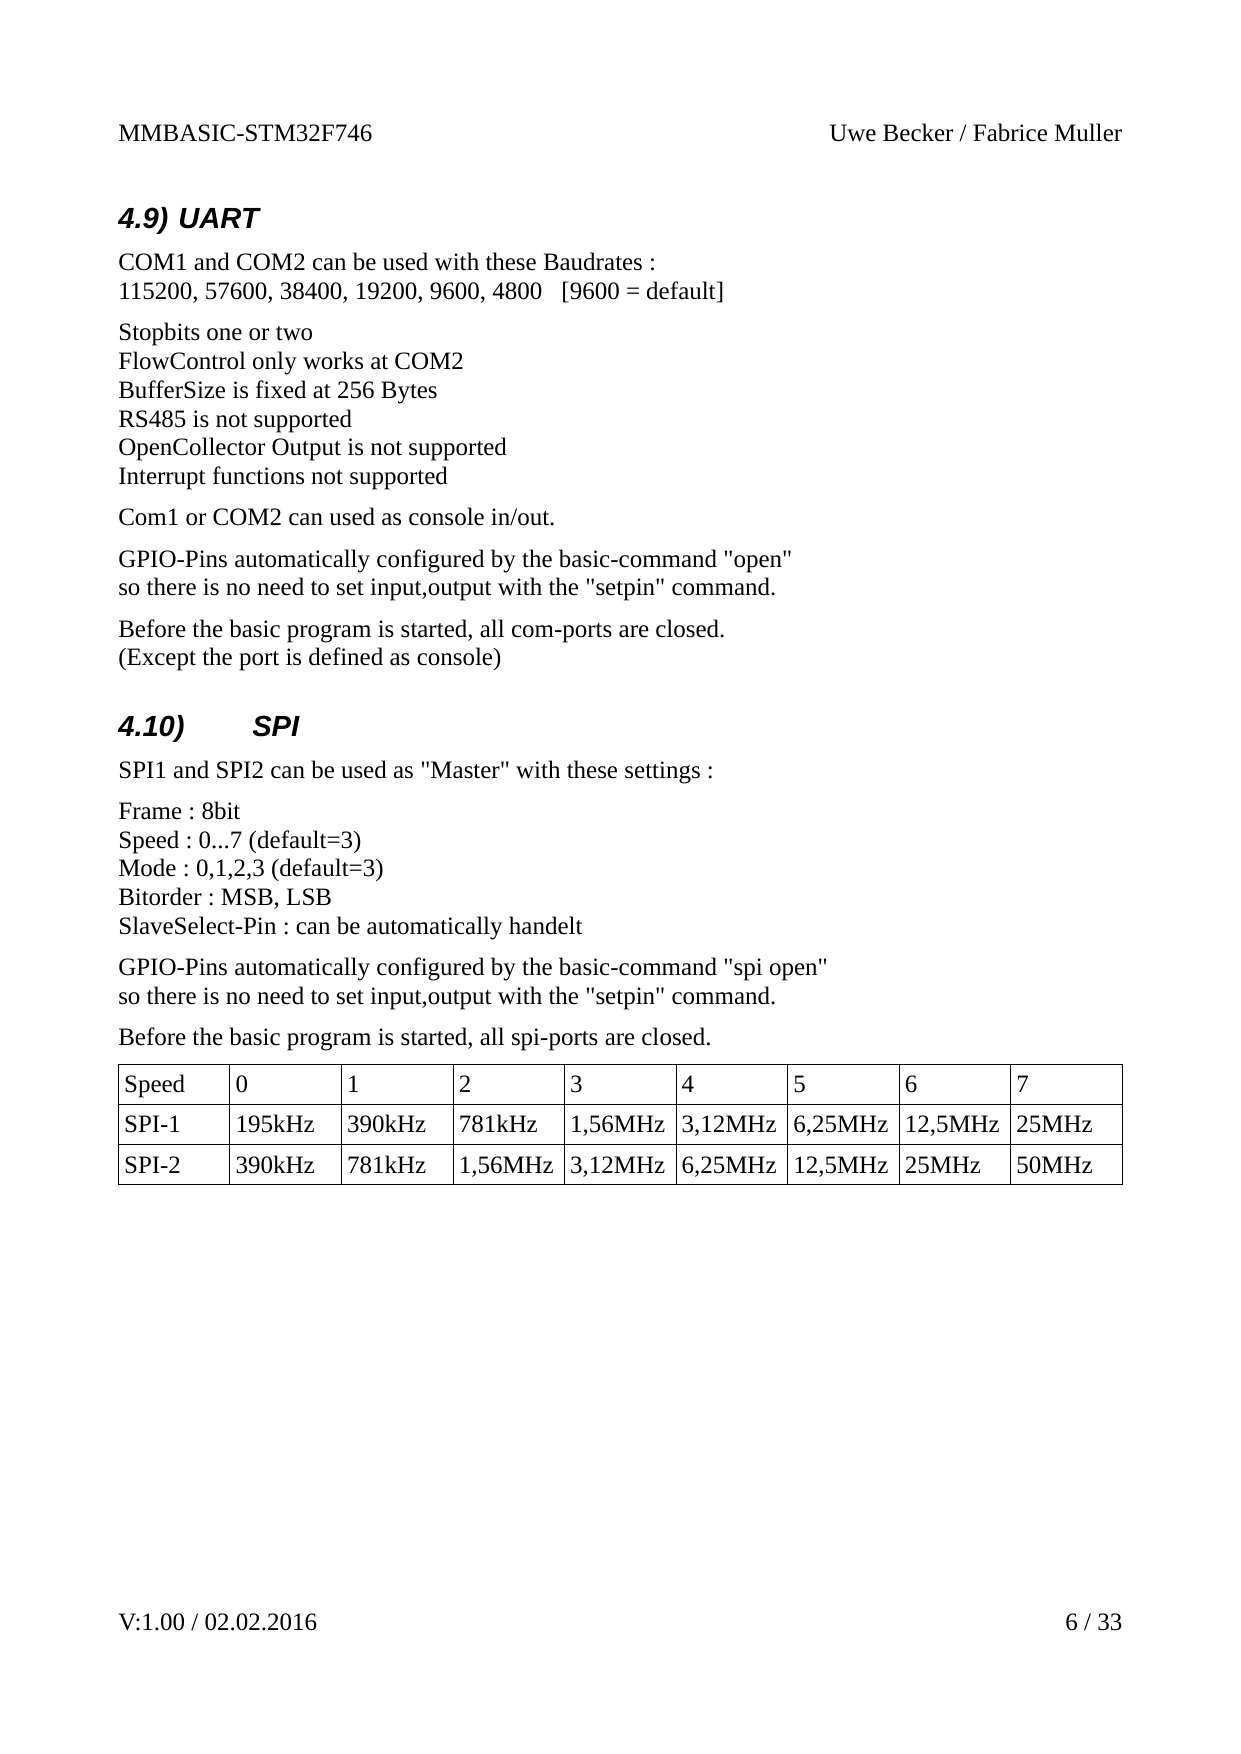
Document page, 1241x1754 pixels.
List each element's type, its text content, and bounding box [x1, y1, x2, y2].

table_cell 390kHz [230, 1145, 341, 1184]
table_cell 781kHz [342, 1145, 453, 1184]
table_cell 6,25MHz [788, 1105, 899, 1144]
table_cell 25MHz [900, 1145, 1010, 1184]
text Before the basic program is started, all com-ports are closed. (Except the port is defined as console) [118, 614, 1122, 671]
table_header 3 [565, 1065, 676, 1104]
table_header 0 [230, 1065, 341, 1104]
text GPIO-Pins automatically configured by the basic-command "spi open" so there is no need to set input,output with the "setpin" command. [118, 952, 1122, 1010]
table_header Speed [119, 1065, 229, 1104]
table_header 7 [1011, 1065, 1122, 1104]
table_cell 3,12MHz [677, 1105, 787, 1144]
table_cell 6,25MHz [677, 1145, 787, 1184]
table_cell SPI-1 [119, 1105, 229, 1144]
table_cell SPI-2 [119, 1145, 229, 1184]
table_cell 12,5MHz [788, 1145, 899, 1184]
table_header 4 [677, 1065, 787, 1104]
subtitle SPI [118, 709, 1122, 742]
table_cell 781kHz [454, 1105, 564, 1144]
text SPI1 and SPI2 can be used as "Master" with these settings : [118, 755, 1122, 783]
table_header 1 [342, 1065, 453, 1104]
text Stopbits one or two FlowControl only works at COM2 BufferSize is fixed at 256 Bytes RS485 is not supported OpenCollector Output is not supported Interrupt functions not supported [118, 317, 1122, 490]
table_cell 25MHz [1011, 1105, 1122, 1144]
table_cell 1,56MHz [454, 1145, 564, 1184]
table_header 2 [454, 1065, 564, 1104]
table_cell 50MHz [1011, 1145, 1122, 1184]
table_cell 195kHz [230, 1105, 341, 1144]
table_header 5 [788, 1065, 899, 1104]
text COM1 and COM2 can be used with these Baudrates : 115200, 57600, 38400, 19200, 9600, 4800 [9600 = default] [118, 247, 1122, 305]
table_cell 12,5MHz [900, 1105, 1010, 1144]
table_cell 390kHz [342, 1105, 453, 1144]
text Before the basic program is started, all spi-ports are closed. [118, 1022, 1122, 1051]
text Frame : 8bit Speed : 0...7 (default=3) Mode : 0,1,2,3 (default=3) Bitorder : MSB, LSB SlaveSelect-Pin : can be automatically handelt [118, 796, 1122, 940]
table_cell 1,56MHz [565, 1105, 676, 1144]
subtitle UART [118, 201, 1122, 235]
table_header 6 [900, 1065, 1010, 1104]
text Com1 or COM2 can used as console in/out. [118, 502, 1122, 531]
table_cell 3,12MHz [565, 1145, 676, 1184]
text GPIO-Pins automatically configured by the basic-command "open" so there is no need to set input,output with the "setpin" command. [118, 544, 1122, 601]
